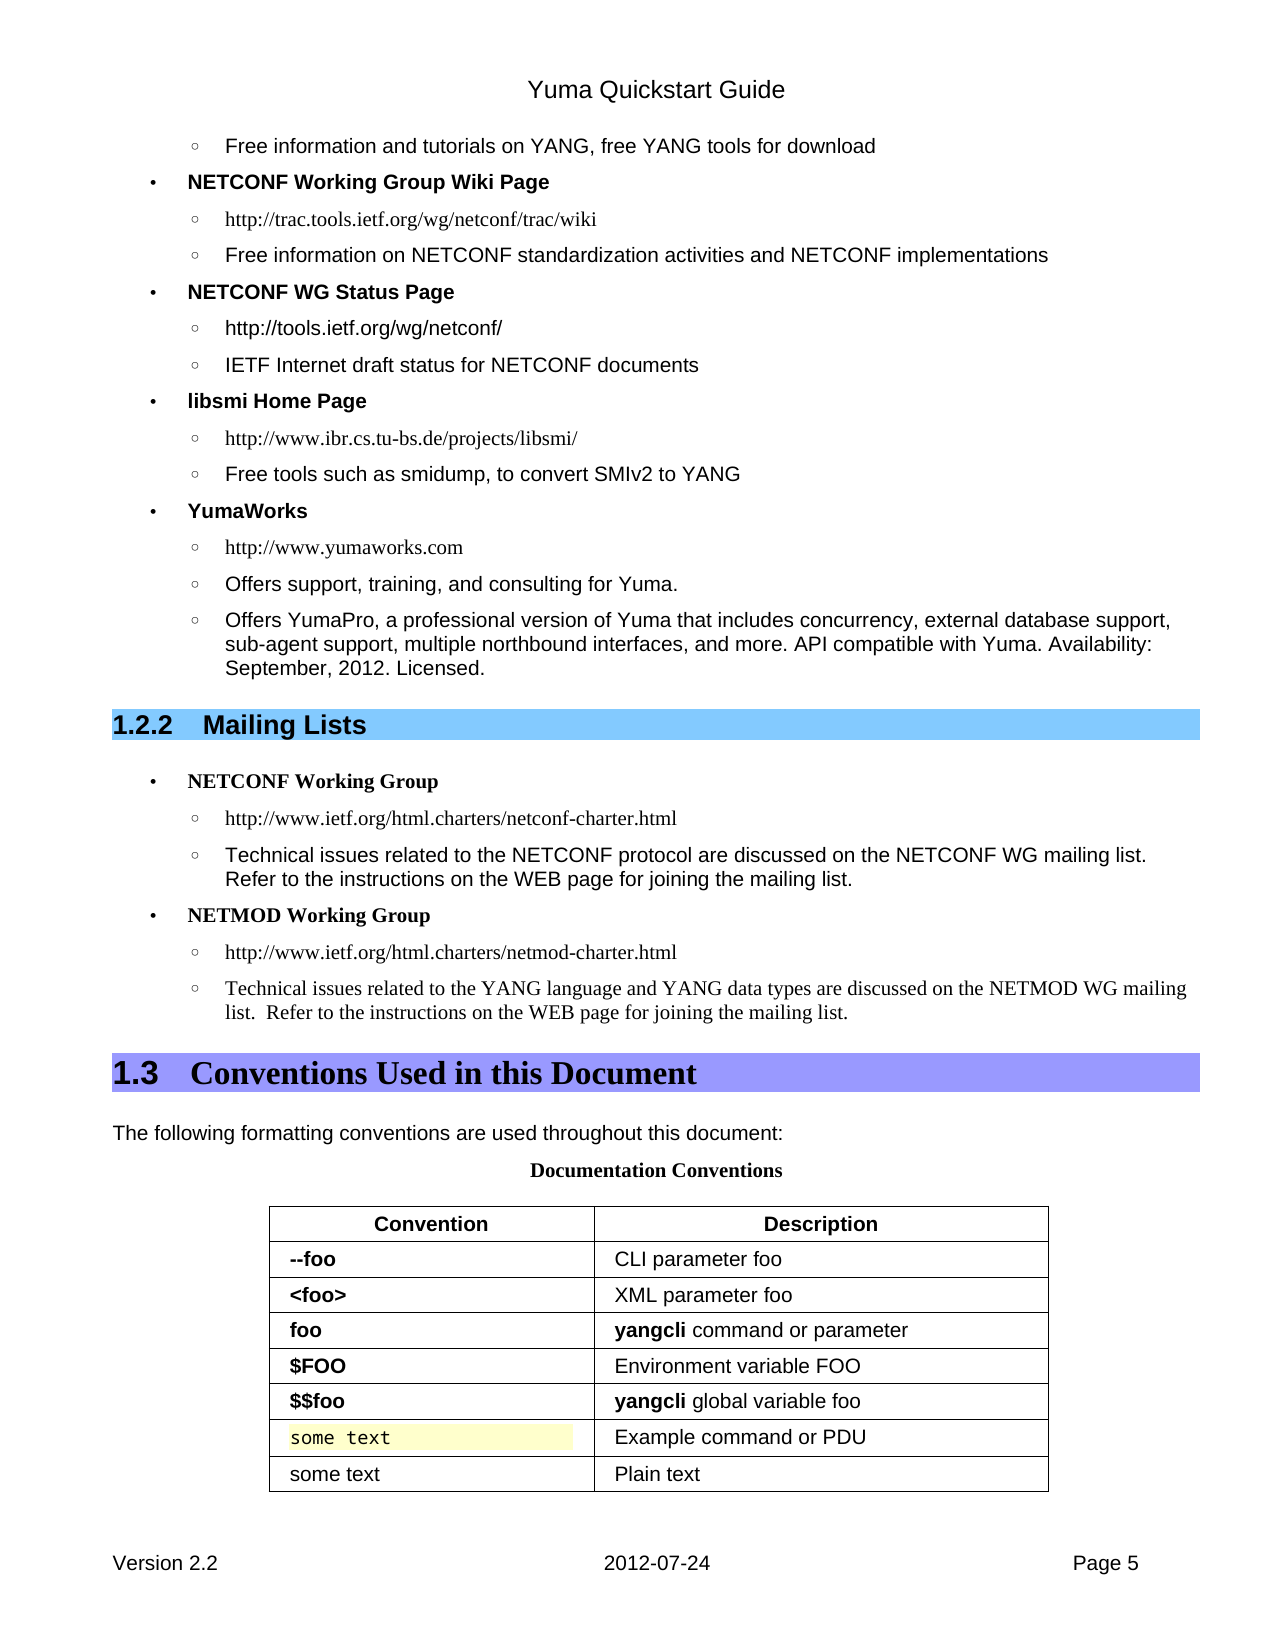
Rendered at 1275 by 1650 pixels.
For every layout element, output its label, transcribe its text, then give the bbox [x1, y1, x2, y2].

table_cell $FOO [270, 1349, 594, 1383]
list http://tools.ietf.org/wg/netconf/ [187, 316, 1200, 340]
list Free information and tutorials on YANG, free YANG tools for download [187, 134, 1200, 158]
table_cell foo [270, 1313, 594, 1348]
table_cell Example command or PDU [595, 1420, 1048, 1456]
table_cell <foo> [270, 1278, 594, 1312]
table_cell --foo [270, 1242, 594, 1277]
subtitle Documentation Conventions [127, 1158, 1185, 1182]
list Technical issues related to the NETCONF protocol are discussed on the NETCONF WG mailing list. Refer to the instructions on the WEB page for joining the mailing list. [187, 843, 1200, 891]
list YumaWorks [150, 498, 1200, 522]
list Offers YumaPro, a professional version of Yuma that includes concurrency, external database support, sub-agent support, multiple northbound interfaces, and more. API compatible with Yuma. Availability: September, 2012. Licensed. [187, 608, 1200, 680]
table_cell CLI parameter foo [595, 1242, 1048, 1277]
list http://www.yumaworks.com [187, 535, 1200, 559]
table_cell yangcli global variable foo [595, 1384, 1048, 1419]
table_cell some text [270, 1457, 594, 1491]
list http://www.ietf.org/html.charters/netconf-charter.html [187, 806, 1200, 830]
subtitle Mailing Lists [112, 709, 1200, 740]
list Free information on NETCONF standardization activities and NETCONF implementations [187, 243, 1200, 267]
list http://www.ibr.cs.tu-bs.de/projects/libsmi/ [187, 426, 1200, 449]
table_cell Environment variable FOO [595, 1349, 1048, 1383]
table_header Description [595, 1207, 1048, 1241]
list Free tools such as smidump, to convert SMIv2 to YANG [187, 462, 1200, 486]
text The following formatting conventions are used throughout this document: [112, 1121, 1200, 1145]
list libsmi Home Page [150, 389, 1200, 413]
list NETMOD Working Group [150, 903, 1200, 927]
list IETF Internet draft status for NETCONF documents [187, 353, 1200, 377]
table_cell yangcli command or parameter [595, 1313, 1048, 1348]
table_cell Plain text [595, 1457, 1048, 1491]
list Technical issues related to the YANG language and YANG data types are discussed on the NETMOD WG mailing list. Refer to the instructions on the WEB page for joining the mailing list. [187, 976, 1200, 1024]
subtitle Conventions Used in this Document [112, 1053, 1200, 1092]
table_cell $$foo [270, 1384, 594, 1419]
table_cell XML parameter foo [595, 1278, 1048, 1312]
list http://trac.tools.ietf.org/wg/netconf/trac/wiki [187, 207, 1200, 231]
table_cell some text [270, 1420, 594, 1456]
table_header Convention [270, 1207, 594, 1241]
list http://www.ietf.org/html.charters/netmod-charter.html [187, 939, 1200, 964]
list Offers support, training, and consulting for Yuma. [187, 572, 1200, 596]
list NETCONF Working Group Wiki Page [150, 170, 1200, 194]
list NETCONF WG Status Page [150, 280, 1200, 304]
list NETCONF Working Group [150, 769, 1200, 793]
